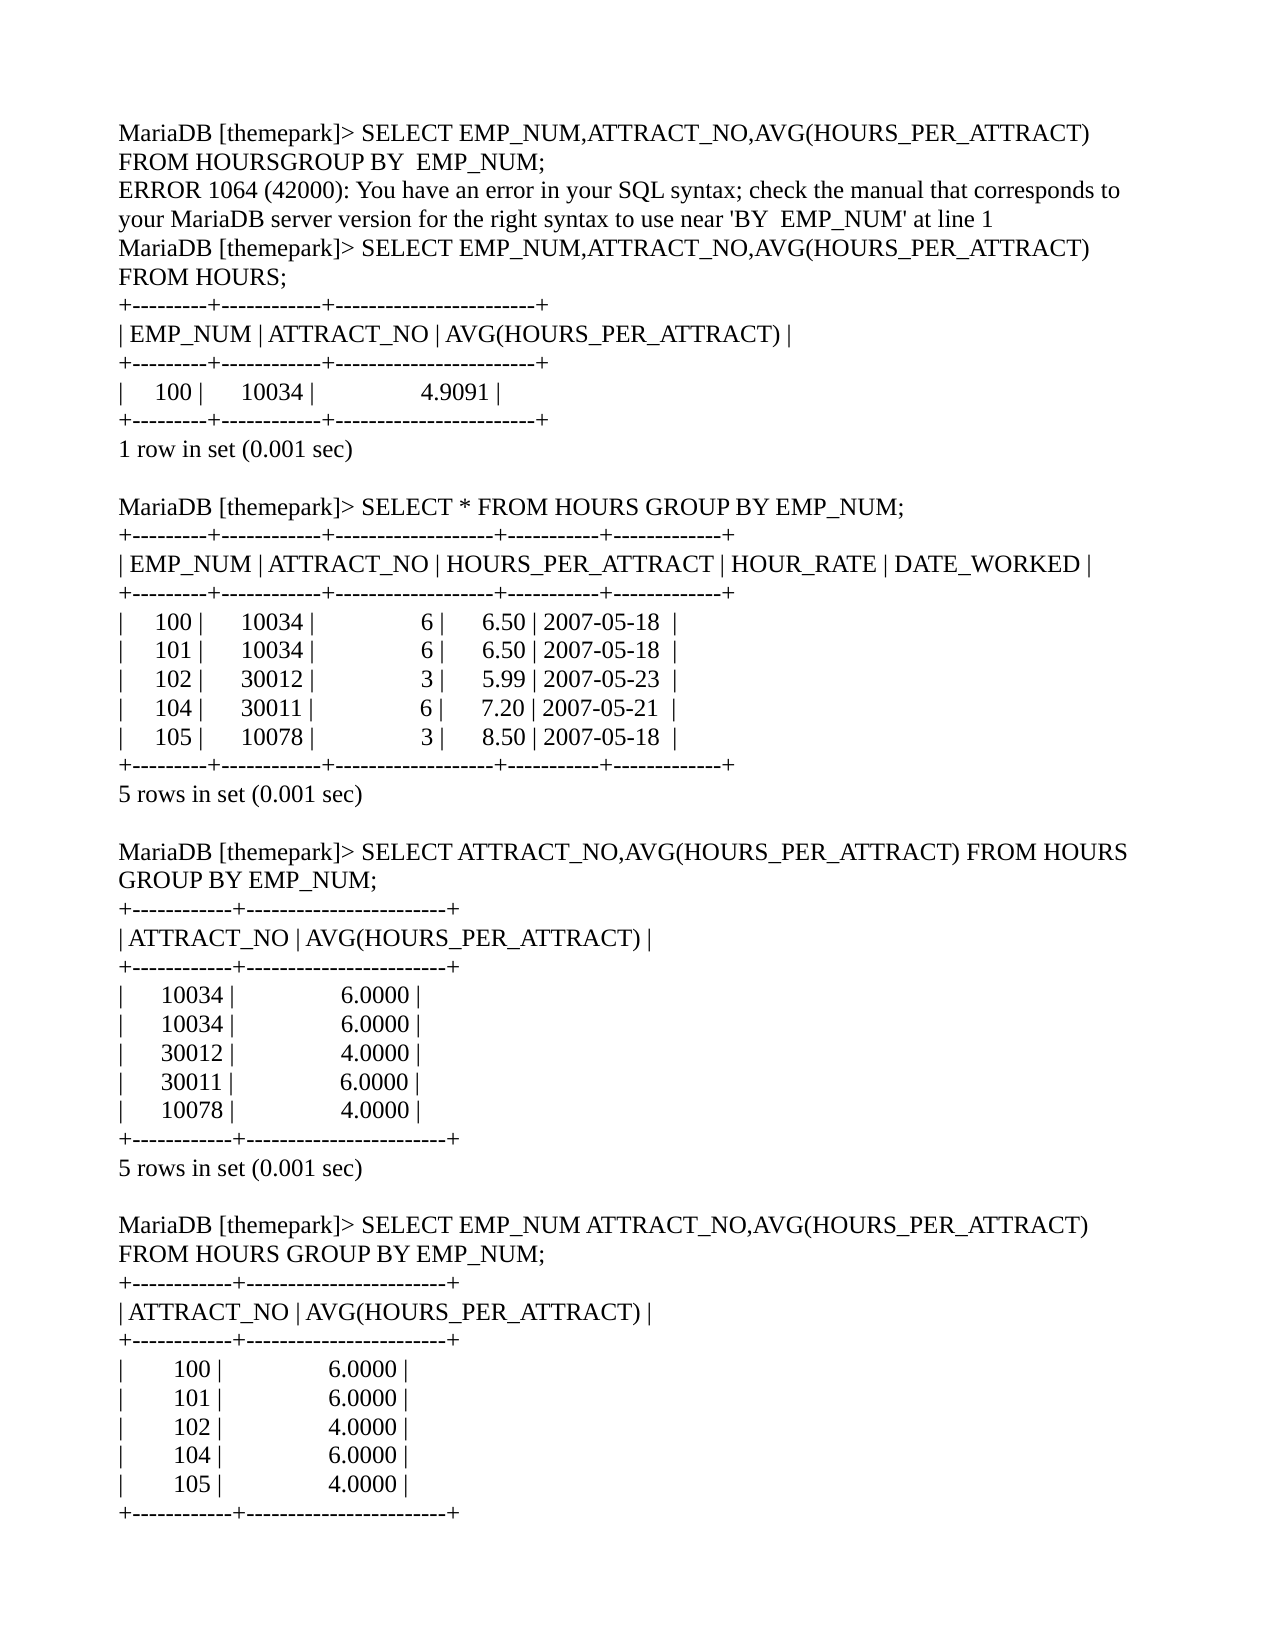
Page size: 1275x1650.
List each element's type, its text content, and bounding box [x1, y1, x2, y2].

text +------------+------------------------+ [118, 1268, 1157, 1297]
text | EMP_NUM | ATTRACT_NO | AVG(HOURS_PER_ATTRACT) | [118, 319, 1157, 348]
text | 102 | 4.0000 | [118, 1412, 1157, 1441]
text ERROR 1064 (42000): You have an error in your SQL syntax; check the manual that corresponds to your MariaDB server version for the right syntax to use near 'BY EMP_NUM' at line 1 [118, 176, 1157, 233]
text 1 row in set (0.001 sec) [118, 434, 1157, 463]
text +---------+------------+------------------------+ [118, 291, 1157, 319]
text | 100 | 10034 | 4.9091 | [118, 377, 1157, 406]
text MariaDB [themepark]> SELECT ATTRACT_NO,AVG(HOURS_PER_ATTRACT) FROM HOURS GROUP BY EMP_NUM; [118, 837, 1157, 894]
text | EMP_NUM | ATTRACT_NO | HOURS_PER_ATTRACT | HOUR_RATE | DATE_WORKED | [118, 549, 1157, 578]
text | 105 | 4.0000 | [118, 1469, 1157, 1498]
text | 30012 | 4.0000 | [118, 1038, 1157, 1067]
text | 30011 | 6.0000 | [118, 1067, 1157, 1096]
text +------------+------------------------+ [118, 1498, 1157, 1527]
text | 101 | 6.0000 | [118, 1383, 1157, 1412]
text | ATTRACT_NO | AVG(HOURS_PER_ATTRACT) | [118, 923, 1157, 952]
text +---------+------------+-------------------+-----------+-------------+ [118, 751, 1157, 779]
text | 104 | 6.0000 | [118, 1441, 1157, 1469]
text +------------+------------------------+ [118, 1326, 1157, 1354]
text | 100 | 6.0000 | [118, 1354, 1157, 1383]
text +------------+------------------------+ [118, 1124, 1157, 1153]
text +------------+------------------------+ [118, 952, 1157, 981]
text | 102 | 30012 | 3 | 5.99 | 2007-05-23 | [118, 664, 1157, 693]
text | 101 | 10034 | 6 | 6.50 | 2007-05-18 | [118, 636, 1157, 664]
text | 105 | 10078 | 3 | 8.50 | 2007-05-18 | [118, 722, 1157, 751]
text 5 rows in set (0.001 sec) [118, 779, 1157, 808]
text | 10034 | 6.0000 | [118, 1009, 1157, 1038]
text | 10034 | 6.0000 | [118, 981, 1157, 1009]
text | ATTRACT_NO | AVG(HOURS_PER_ATTRACT) | [118, 1297, 1157, 1326]
text | 104 | 30011 | 6 | 7.20 | 2007-05-21 | [118, 693, 1157, 722]
text +---------+------------+-------------------+-----------+-------------+ [118, 521, 1157, 549]
text 5 rows in set (0.001 sec) [118, 1153, 1157, 1182]
text +---------+------------+-------------------+-----------+-------------+ [118, 578, 1157, 607]
text +------------+------------------------+ [118, 894, 1157, 923]
text +---------+------------+------------------------+ [118, 406, 1157, 434]
text | 100 | 10034 | 6 | 6.50 | 2007-05-18 | [118, 607, 1157, 636]
text MariaDB [themepark]> SELECT EMP_NUM,ATTRACT_NO,AVG(HOURS_PER_ATTRACT) FROM HOURS; [118, 233, 1157, 291]
text | 10078 | 4.0000 | [118, 1096, 1157, 1124]
text MariaDB [themepark]> SELECT EMP_NUM,ATTRACT_NO,AVG(HOURS_PER_ATTRACT) FROM HOURSGROUP BY EMP_NUM; [118, 118, 1157, 176]
text +---------+------------+------------------------+ [118, 348, 1157, 377]
text MariaDB [themepark]> SELECT * FROM HOURS GROUP BY EMP_NUM; [118, 492, 1157, 521]
text MariaDB [themepark]> SELECT EMP_NUM ATTRACT_NO,AVG(HOURS_PER_ATTRACT) FROM HOURS GROUP BY EMP_NUM; [118, 1211, 1157, 1268]
